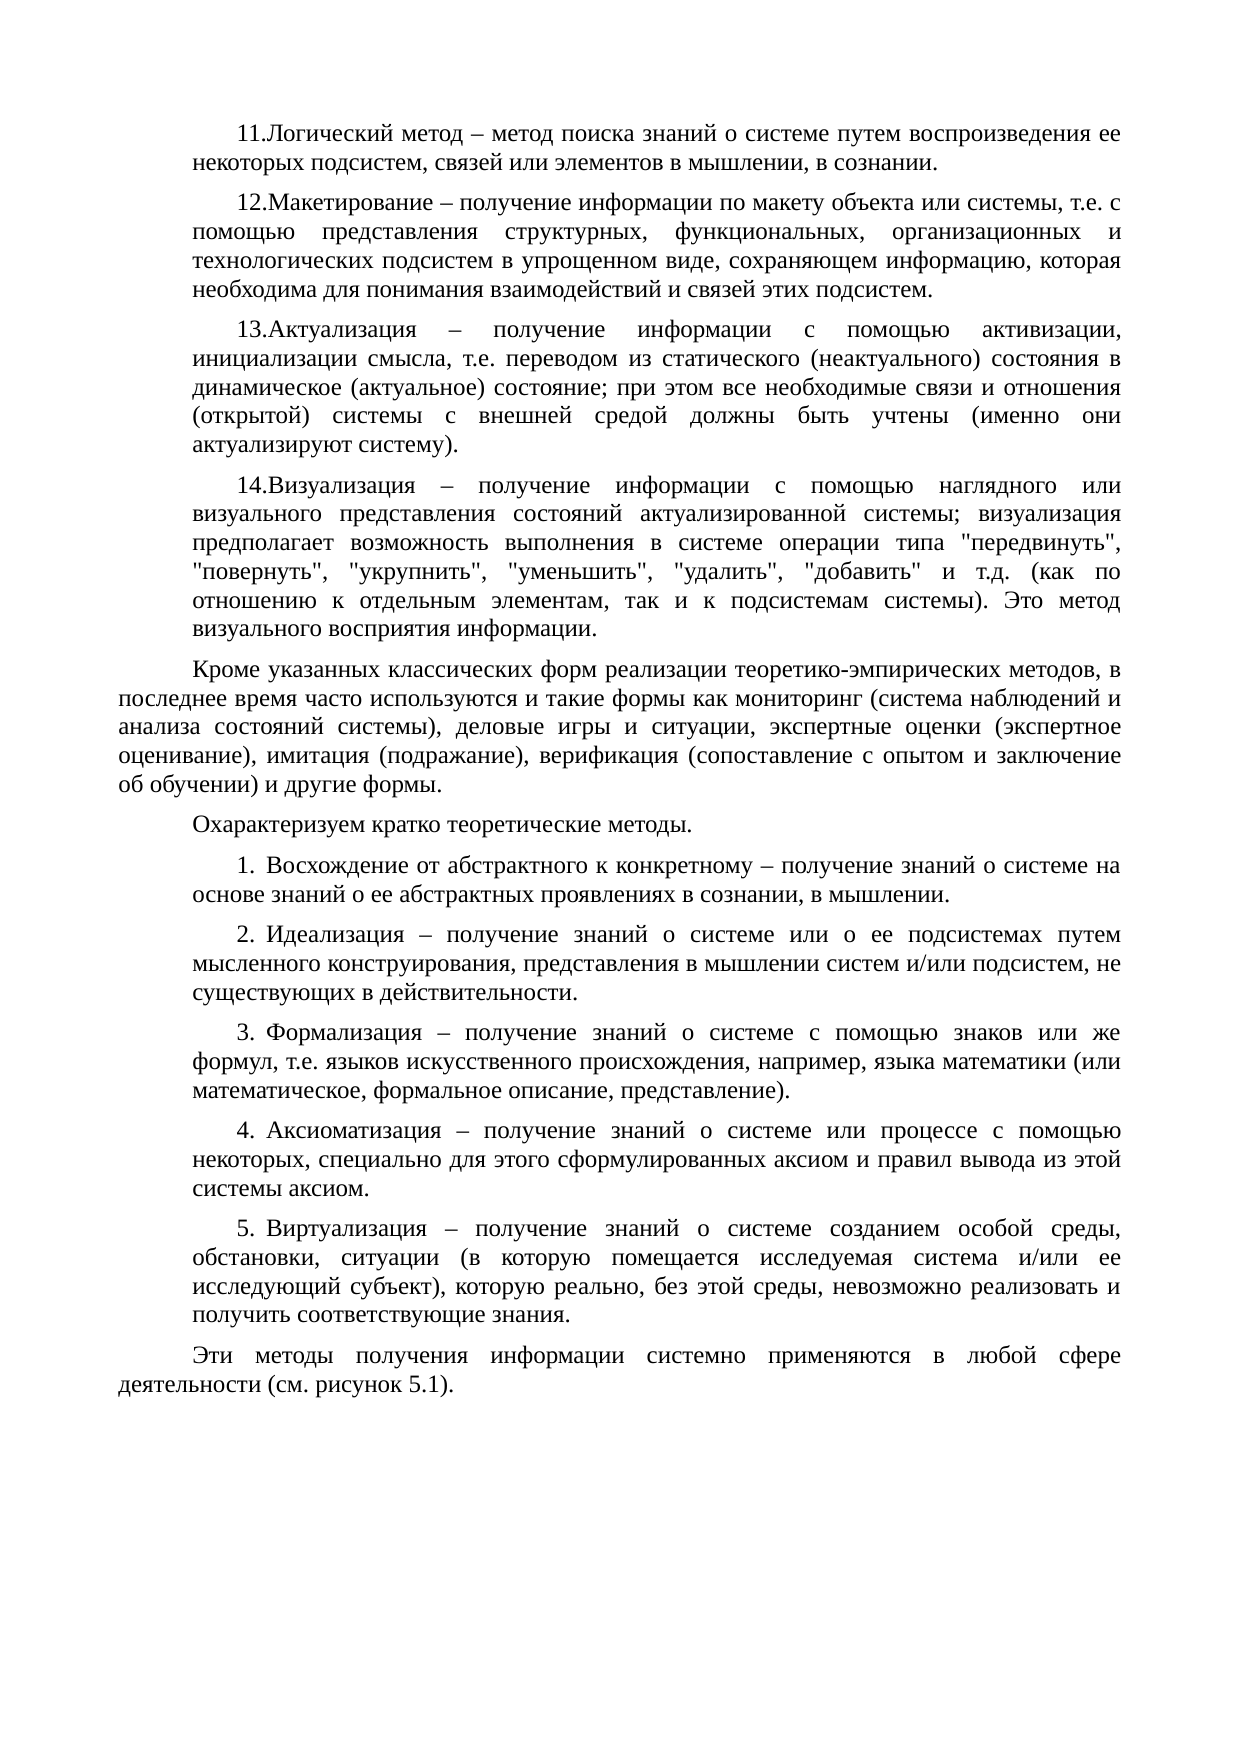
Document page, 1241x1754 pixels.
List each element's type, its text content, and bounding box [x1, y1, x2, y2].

list Идеализация – получение знаний о системе или о ее подсистемах путем мысленного конструирования, представления в мышлении систем и/или подсистем, не существующих в действительности. [162, 919, 1122, 1006]
text Эти методы получения информации системно применяются в любой сфере деятельности (см. рисунок 5.1). [118, 1340, 1122, 1398]
list Визуализация – получение информации с помощью наглядного или визуального представления состояний актуализированной системы; визуализация предполагает возможность выполнения в системе операции типа "передвинуть", "повернуть", "укрупнить", "уменьшить", "удалить", "добавить" и т.д. (как по отношению к отдельным элементам, так и к подсистемам системы). Это метод визуального восприятия информации. [162, 470, 1122, 642]
list Формализация – получение знаний о системе с помощью знаков или же формул, т.е. языков искусственного происхождения, например, языка математики (или математическое, формальное описание, представление). [162, 1017, 1122, 1103]
list Логический метод – метод поиска знаний о системе путем воспроизведения ее некоторых подсистем, связей или элементов в мышлении, в сознании. [162, 118, 1122, 176]
list Актуализация – получение информации с помощью активизации, инициализации смысла, т.е. переводом из статического (неактуального) состояния в динамическое (актуальное) состояние; при этом все необходимые связи и отношения (открытой) системы с внешней средой должны быть учтены (именно они актуализируют систему). [162, 314, 1122, 458]
text Кроме указанных классических форм реализации теоретико-эмпирических методов, в последнее время часто используются и такие формы как мониторинг (система наблюдений и анализа состояний системы), деловые игры и ситуации, экспертные оценки (экспертное оценивание), имитация (подражание), верификация (сопоставление с опытом и заключение об обучении) и другие формы. [118, 654, 1122, 798]
list Макетирование – получение информации по макету объекта или системы, т.е. с помощью представления структурных, функциональных, организационных и технологических подсистем в упрощенном виде, сохраняющем информацию, которая необходима для понимания взаимодействий и связей этих подсистем. [162, 187, 1122, 302]
list Восхождение от абстрактного к конкретному – получение знаний о системе на основе знаний о ее абстрактных проявлениях в сознании, в мышлении. [162, 850, 1122, 907]
list Виртуализация – получение знаний о системе созданием особой среды, обстановки, ситуации (в которую помещается исследуемая система и/или ее исследующий субъект), которую реально, без этой среды, невозможно реализовать и получить соответствующие знания. [162, 1213, 1122, 1328]
text Охарактеризуем кратко теоретические методы. [118, 809, 1122, 838]
list Аксиоматизация – получение знаний о системе или процессе с помощью некоторых, специально для этого сформулированных аксиом и правил вывода из этой системы аксиом. [162, 1115, 1122, 1202]
